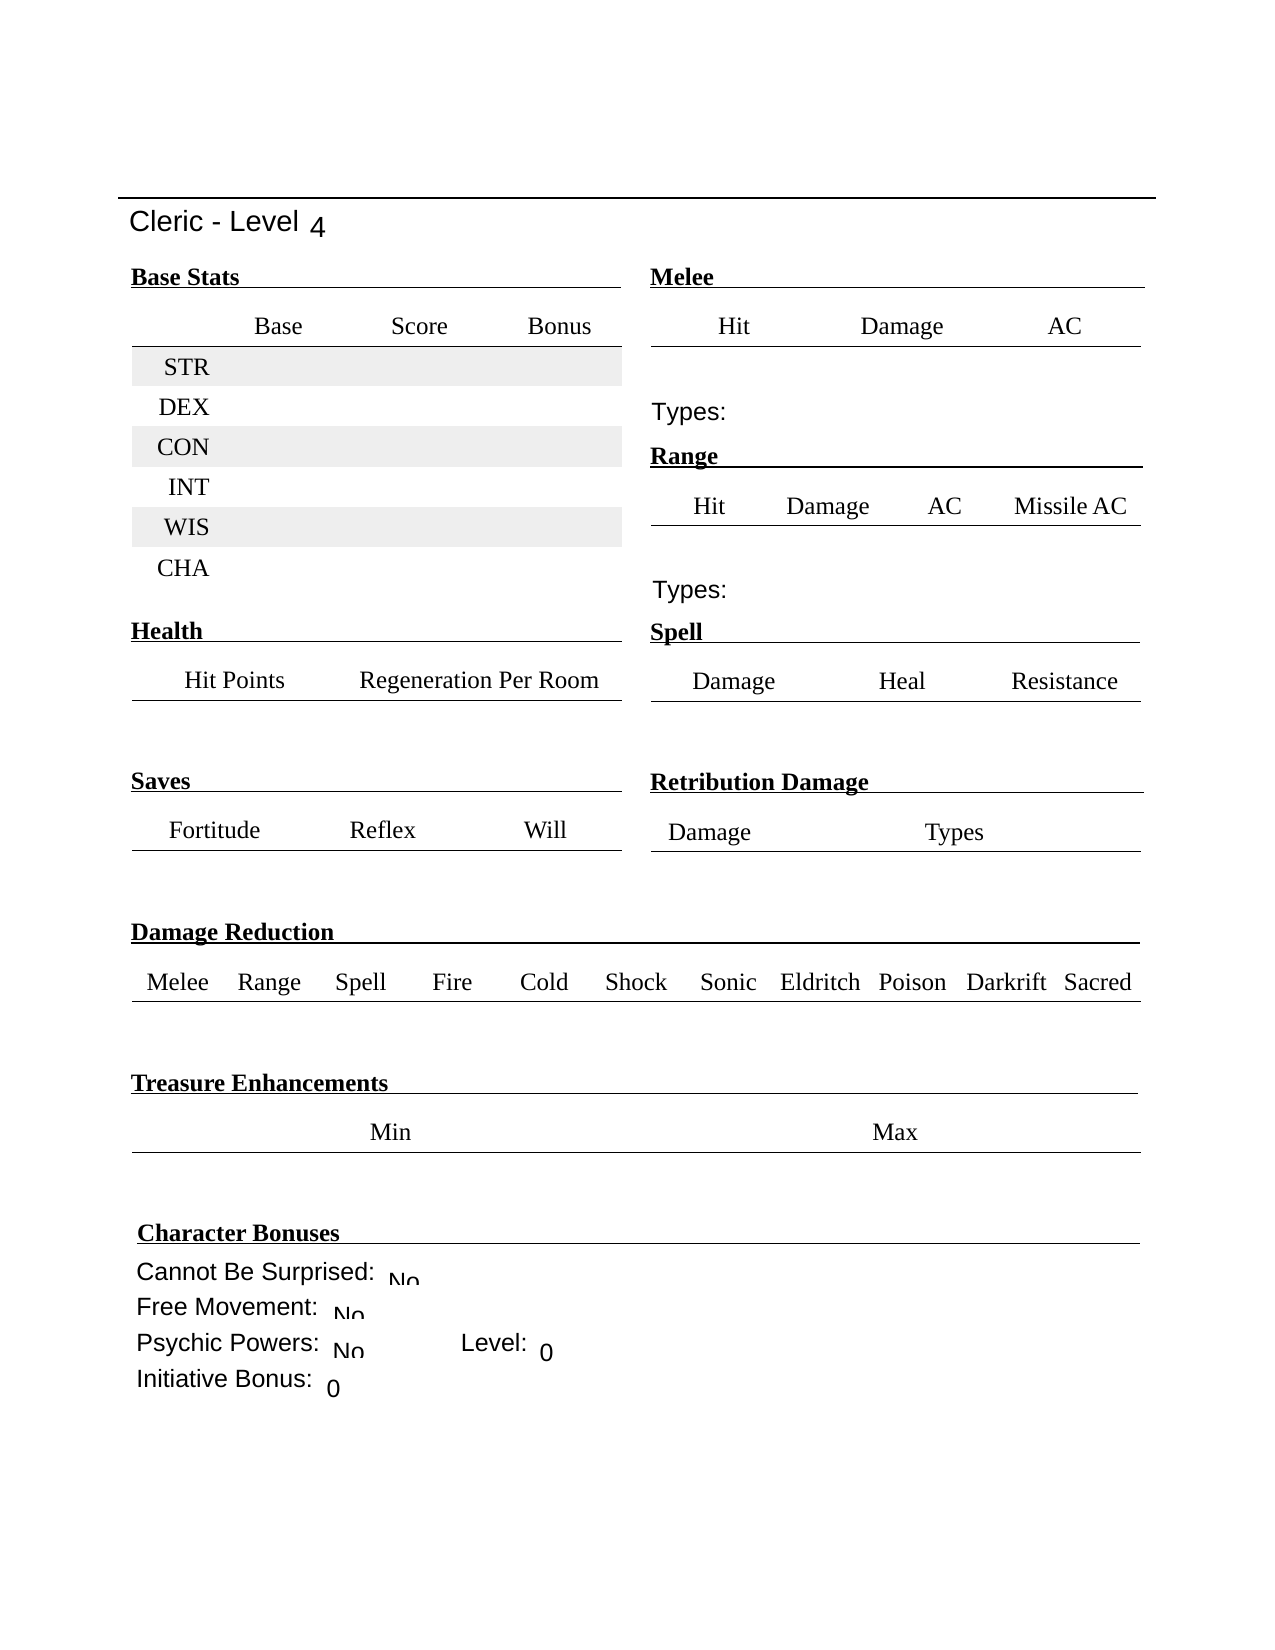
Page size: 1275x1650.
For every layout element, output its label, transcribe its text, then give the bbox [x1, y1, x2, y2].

table_header Melee [132, 961, 223, 1001]
text Damage Reduction [118, 917, 1157, 946]
table_cell [215, 467, 341, 507]
table_cell [988, 347, 1141, 384]
table_cell CON [132, 426, 215, 467]
table_cell [1000, 526, 1141, 567]
table_cell [341, 507, 497, 547]
table_cell STR [132, 347, 215, 386]
table_cell [768, 852, 1141, 888]
table_cell [341, 347, 497, 386]
table_cell WIS [132, 507, 215, 547]
table_header Base [215, 306, 341, 346]
table_cell [341, 467, 497, 507]
table_header Heal [816, 661, 988, 701]
table_header Sonic [682, 961, 774, 1001]
table_header Damage [651, 661, 816, 701]
table_cell [590, 1002, 682, 1039]
table_cell [1055, 1002, 1141, 1039]
table_header Hit Points [132, 660, 337, 700]
table_header AC [988, 306, 1141, 346]
table_cell [132, 851, 297, 887]
table_header Darkrift [959, 961, 1054, 1001]
table_cell [497, 347, 622, 386]
table_header Fire [406, 961, 498, 1001]
table_cell [988, 702, 1141, 738]
table_header Min [132, 1112, 649, 1152]
table_cell [337, 701, 622, 737]
table_header Eldritch [774, 961, 866, 1001]
table_header Will [469, 810, 622, 850]
text Melee [637, 262, 1157, 291]
table_header Fortitude [132, 810, 297, 850]
table_cell [889, 526, 1000, 567]
table_cell [215, 426, 341, 467]
table_header Damage [651, 811, 768, 851]
table_cell [497, 547, 622, 587]
table_cell [132, 1002, 223, 1039]
table_cell [469, 851, 622, 887]
table_header Hit [651, 306, 816, 346]
table_cell [959, 1002, 1054, 1039]
table_header Max [649, 1112, 1141, 1152]
table_header Regeneration Per Room [337, 660, 622, 700]
table_cell [649, 1153, 1141, 1189]
text Retribution Damage [637, 767, 1157, 796]
table_header Resistance [988, 661, 1141, 701]
table_cell [132, 1153, 649, 1189]
table_cell [498, 1002, 590, 1039]
table_cell [132, 701, 337, 737]
table_cell [215, 386, 341, 426]
table_cell [215, 507, 341, 547]
table_header Range [223, 961, 315, 1001]
table_header Shock [590, 961, 682, 1001]
table_cell [215, 547, 341, 587]
table_header Cold [498, 961, 590, 1001]
table_cell [497, 386, 622, 426]
table_cell [682, 1002, 774, 1039]
text Base Stats [118, 262, 637, 291]
table_header Hit [651, 485, 767, 525]
table_header Reflex [297, 810, 469, 850]
table_cell [816, 347, 988, 384]
table_cell INT [132, 467, 215, 507]
table_cell [816, 702, 988, 738]
text Treasure Enhancements [118, 1068, 1157, 1097]
table_header AC [889, 485, 1000, 525]
table_cell [651, 526, 767, 567]
table_cell [215, 347, 341, 386]
table_cell CHA [132, 547, 215, 587]
table_cell [341, 426, 497, 467]
table_header Sacred [1055, 961, 1141, 1001]
table_cell [341, 547, 497, 587]
table_cell DEX [132, 386, 215, 426]
table_cell [406, 1002, 498, 1039]
table_header Damage [767, 485, 889, 525]
table_cell [651, 852, 768, 888]
table_cell [651, 702, 816, 738]
table_cell [315, 1002, 406, 1039]
table_cell [497, 467, 622, 507]
table_cell [651, 347, 816, 384]
text Range [637, 441, 1157, 470]
table_header Poison [866, 961, 958, 1001]
table_cell [497, 426, 622, 467]
table_header [132, 306, 215, 346]
table_cell [774, 1002, 866, 1039]
table_cell [223, 1002, 315, 1039]
table_header Score [341, 306, 497, 346]
table_cell [497, 507, 622, 547]
text Saves [118, 766, 637, 795]
table_cell [341, 386, 497, 426]
table_header Missile AC [1000, 485, 1141, 525]
table_header Spell [315, 961, 406, 1001]
text Character Bonuses [118, 1218, 1157, 1247]
table_header Damage [816, 306, 988, 346]
table_header Types [768, 811, 1141, 851]
table_cell [767, 526, 889, 567]
table_header Bonus [497, 306, 622, 346]
table_cell [866, 1002, 958, 1039]
text Spell [637, 617, 1157, 646]
table_cell [297, 851, 469, 887]
text Health [118, 616, 637, 645]
